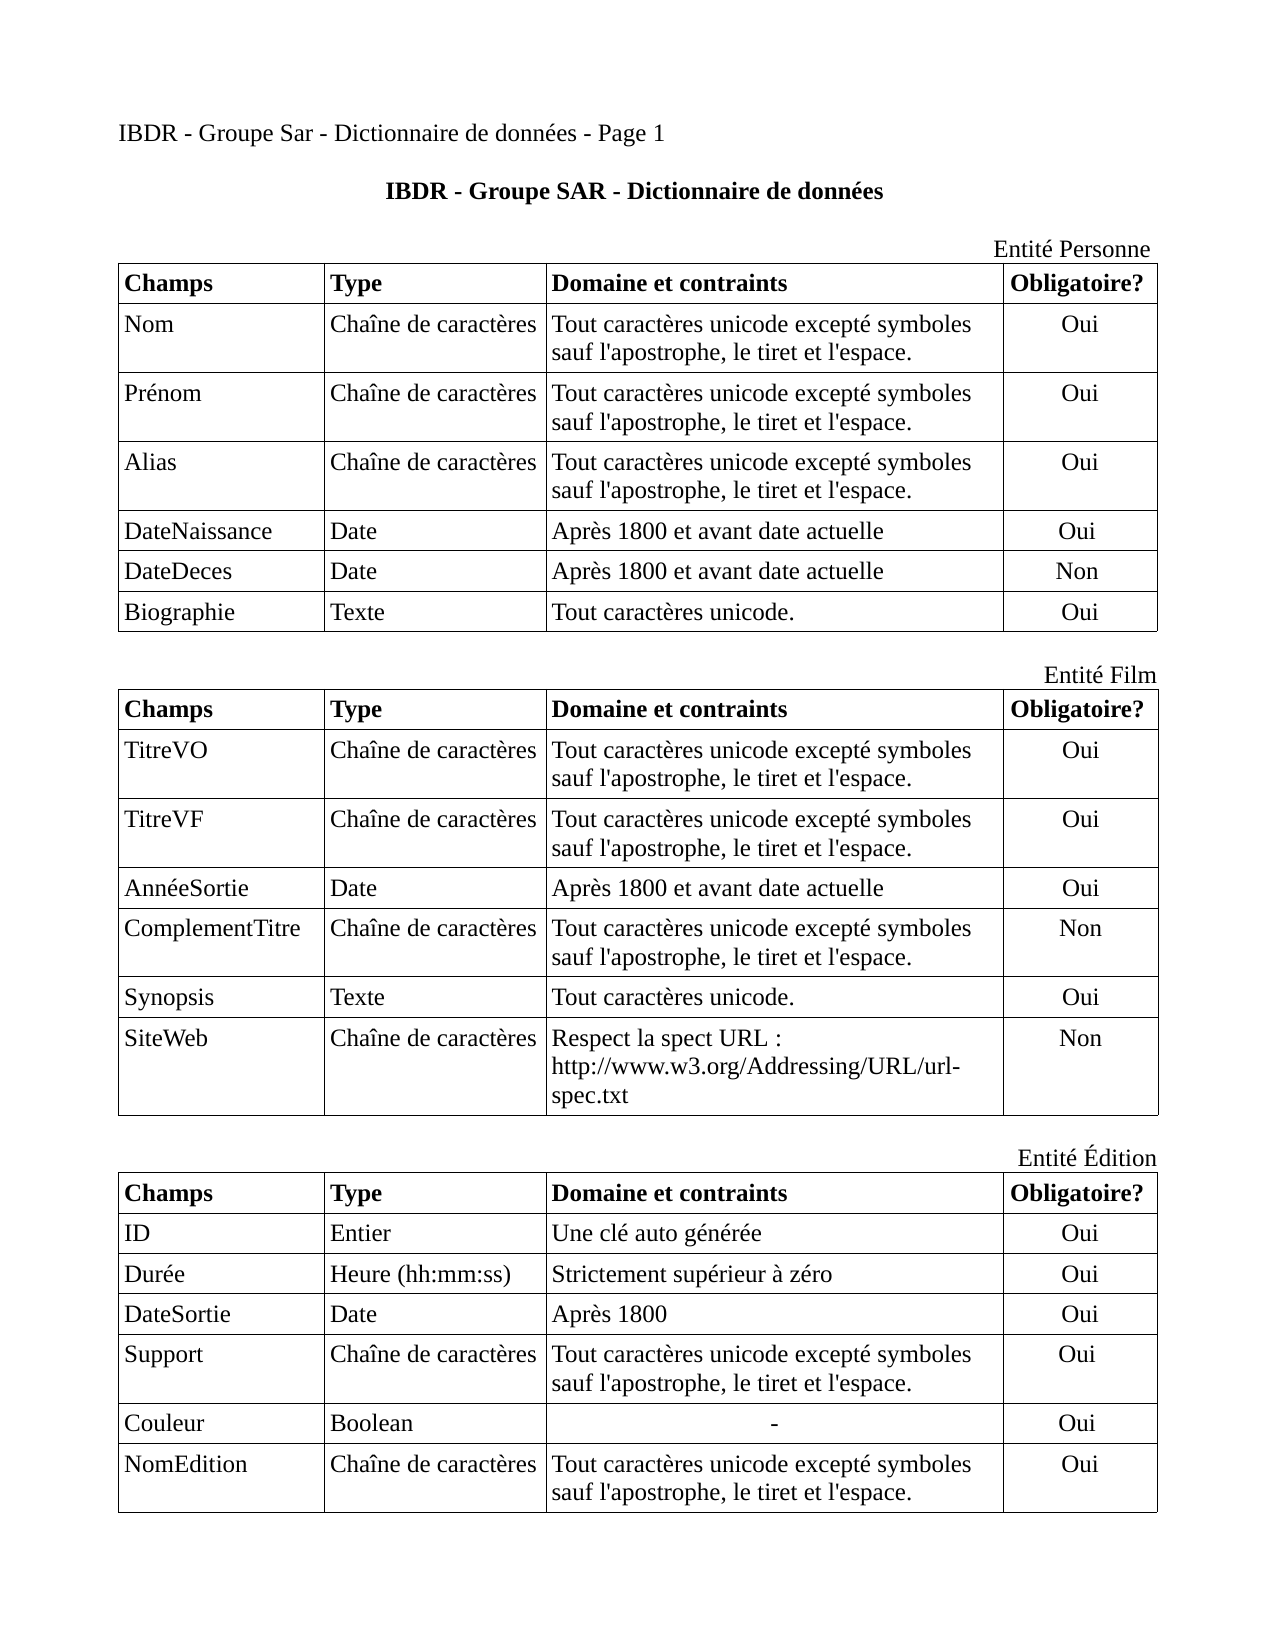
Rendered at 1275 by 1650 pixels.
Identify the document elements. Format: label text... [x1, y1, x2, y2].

table_cell AnnéeSortie [119, 868, 324, 907]
table_cell Tout caractères unicode. [547, 592, 1003, 631]
table_cell Oui [1004, 1335, 1157, 1402]
table_cell Biographie [119, 592, 324, 631]
table_cell Tout caractères unicode excepté symboles sauf l'apostrophe, le tiret et l'espace. [547, 909, 1003, 976]
table_header Obligatoire? [1004, 1173, 1157, 1212]
table_cell Après 1800 [547, 1294, 1003, 1333]
table_cell Non [1004, 909, 1158, 976]
table_cell - [547, 1404, 1003, 1443]
table_cell Chaîne de caractères [325, 1335, 546, 1402]
table_cell Boolean [325, 1404, 546, 1443]
table_cell Après 1800 et avant date actuelle [547, 868, 1003, 907]
table_cell Entier [325, 1214, 546, 1253]
table_cell Date [325, 1294, 546, 1333]
table_cell Texte [325, 592, 546, 631]
table_header Domaine et contraints [547, 1173, 1003, 1212]
table_cell Alias [119, 442, 324, 510]
table_cell Chaîne de caractères [325, 373, 546, 441]
table_cell Oui [1004, 304, 1157, 372]
table_cell Oui [1004, 1444, 1157, 1512]
table_cell Après 1800 et avant date actuelle [547, 551, 1003, 591]
table_cell Durée [119, 1254, 324, 1293]
table_cell Oui [1004, 799, 1158, 867]
table_cell Oui [1004, 442, 1157, 510]
table_header Champs [119, 690, 324, 729]
table_cell Chaîne de caractères [325, 1018, 546, 1114]
table_header Type [325, 264, 546, 303]
table_cell Texte [325, 977, 546, 1017]
table_cell Respect la spect URL : http://www.w3.org/Addressing/URL/url- spec.txt [547, 1018, 1003, 1114]
table_cell Chaîne de caractères [325, 442, 546, 510]
table_cell Oui [1004, 373, 1157, 441]
table_cell Oui [1004, 730, 1158, 798]
table_header Type [325, 690, 546, 729]
table_cell Non [1004, 1018, 1158, 1114]
table_cell ID [119, 1214, 324, 1253]
table_cell Nom [119, 304, 324, 372]
table_cell Oui [1004, 592, 1157, 631]
table_cell Chaîne de caractères [325, 730, 546, 798]
table_cell Heure (hh:mm:ss) [325, 1254, 546, 1293]
table_cell DateDeces [119, 551, 324, 591]
table_cell Chaîne de caractères [325, 1444, 546, 1512]
table_cell TitreVO [119, 730, 324, 798]
table_cell Une clé auto générée [547, 1214, 1003, 1253]
text Entité Film [118, 660, 1157, 689]
table_cell Couleur [119, 1404, 324, 1443]
table_cell Chaîne de caractères [325, 799, 546, 867]
table_header Obligatoire? [1004, 690, 1158, 729]
table_cell Tout caractères unicode excepté symboles sauf l'apostrophe, le tiret et l'espace. [547, 442, 1003, 510]
table_cell Tout caractères unicode excepté symboles sauf l'apostrophe, le tiret et l'espace. [547, 1444, 1003, 1512]
table_cell Oui [1004, 868, 1158, 907]
table_cell Chaîne de caractères [325, 909, 546, 976]
table_cell Oui [1004, 1254, 1157, 1293]
table_cell Chaîne de caractères [325, 304, 546, 372]
table_cell Date [325, 551, 546, 591]
table_header Domaine et contraints [547, 690, 1003, 729]
table_cell Oui [1004, 511, 1157, 550]
table_cell Non [1004, 551, 1157, 591]
table_cell Oui [1004, 1404, 1157, 1443]
table_cell Prénom [119, 373, 324, 441]
text IBDR - Groupe SAR - Dictionnaire de données [118, 176, 1157, 205]
table_cell Tout caractères unicode excepté symboles sauf l'apostrophe, le tiret et l'espace. [547, 730, 1003, 798]
table_cell Oui [1004, 1294, 1157, 1333]
text Entité Personne [118, 234, 1157, 263]
table_cell Oui [1004, 1214, 1157, 1253]
table_cell Tout caractères unicode excepté symboles sauf l'apostrophe, le tiret et l'espace. [547, 799, 1003, 867]
table_header Champs [119, 1173, 324, 1212]
table_cell DateSortie [119, 1294, 324, 1333]
table_cell Après 1800 et avant date actuelle [547, 511, 1003, 550]
table_cell Tout caractères unicode. [547, 977, 1003, 1017]
table_header Domaine et contraints [547, 264, 1003, 303]
table_header Type [325, 1173, 546, 1212]
text Entité Édition [118, 1143, 1157, 1172]
table_cell Tout caractères unicode excepté symboles sauf l'apostrophe, le tiret et l'espace. [547, 304, 1003, 372]
table_cell NomEdition [119, 1444, 324, 1512]
table_cell Date [325, 868, 546, 907]
table_cell Strictement supérieur à zéro [547, 1254, 1003, 1293]
table_cell TitreVF [119, 799, 324, 867]
table_cell Oui [1004, 977, 1158, 1017]
table_cell DateNaissance [119, 511, 324, 550]
table_cell Support [119, 1335, 324, 1402]
table_cell ComplementTitre [119, 909, 324, 976]
table_cell Tout caractères unicode excepté symboles sauf l'apostrophe, le tiret et l'espace. [547, 373, 1003, 441]
table_cell Tout caractères unicode excepté symboles sauf l'apostrophe, le tiret et l'espace. [547, 1335, 1003, 1402]
table_header Obligatoire? [1004, 264, 1157, 303]
table_cell Synopsis [119, 977, 324, 1017]
table_cell Date [325, 511, 546, 550]
table_cell SiteWeb [119, 1018, 324, 1114]
table_header Champs [119, 264, 324, 303]
